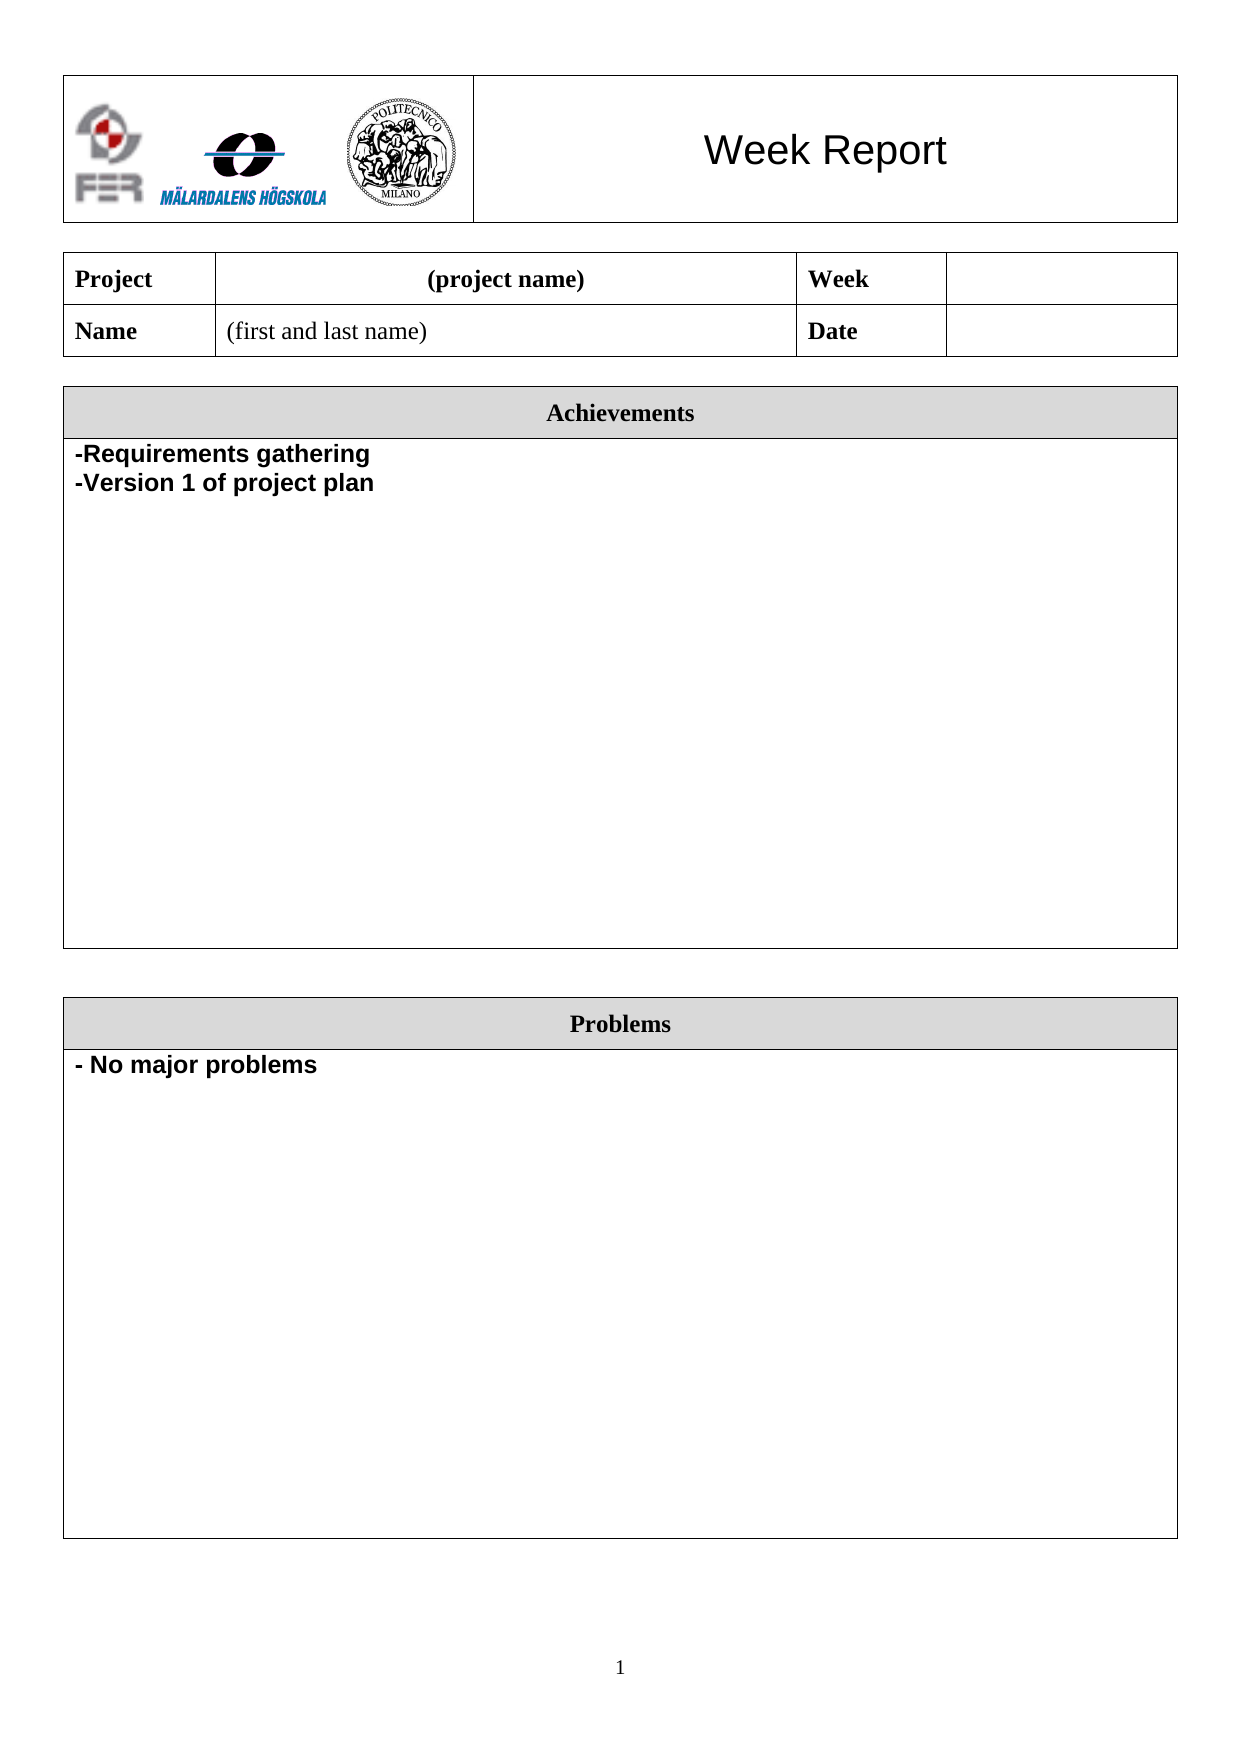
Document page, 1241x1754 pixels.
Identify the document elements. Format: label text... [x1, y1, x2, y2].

table_cell (project name) [216, 253, 796, 304]
table_cell Week [797, 253, 946, 304]
table_cell Project [64, 253, 215, 304]
table_cell (first and last name) [216, 305, 796, 356]
table_header Problems [64, 998, 1177, 1049]
table_cell [947, 305, 1177, 356]
picture [160, 133, 326, 205]
table_cell [946, 223, 1177, 252]
table_cell [63, 357, 1177, 386]
picture [347, 98, 457, 206]
table_cell Achievements [64, 387, 1177, 438]
table_cell -Requirements gathering -Version 1 of project plan [64, 439, 1177, 948]
table_header Week Report [474, 76, 1177, 222]
table_header [64, 76, 473, 222]
table_cell - No major problems [64, 1050, 1177, 1537]
table_cell Name [64, 305, 215, 356]
table_cell [63, 223, 215, 252]
table_cell [712, 223, 946, 252]
table_cell [947, 253, 1177, 304]
picture [74, 90, 144, 217]
table_cell [215, 223, 712, 252]
table_cell Date [797, 305, 946, 356]
